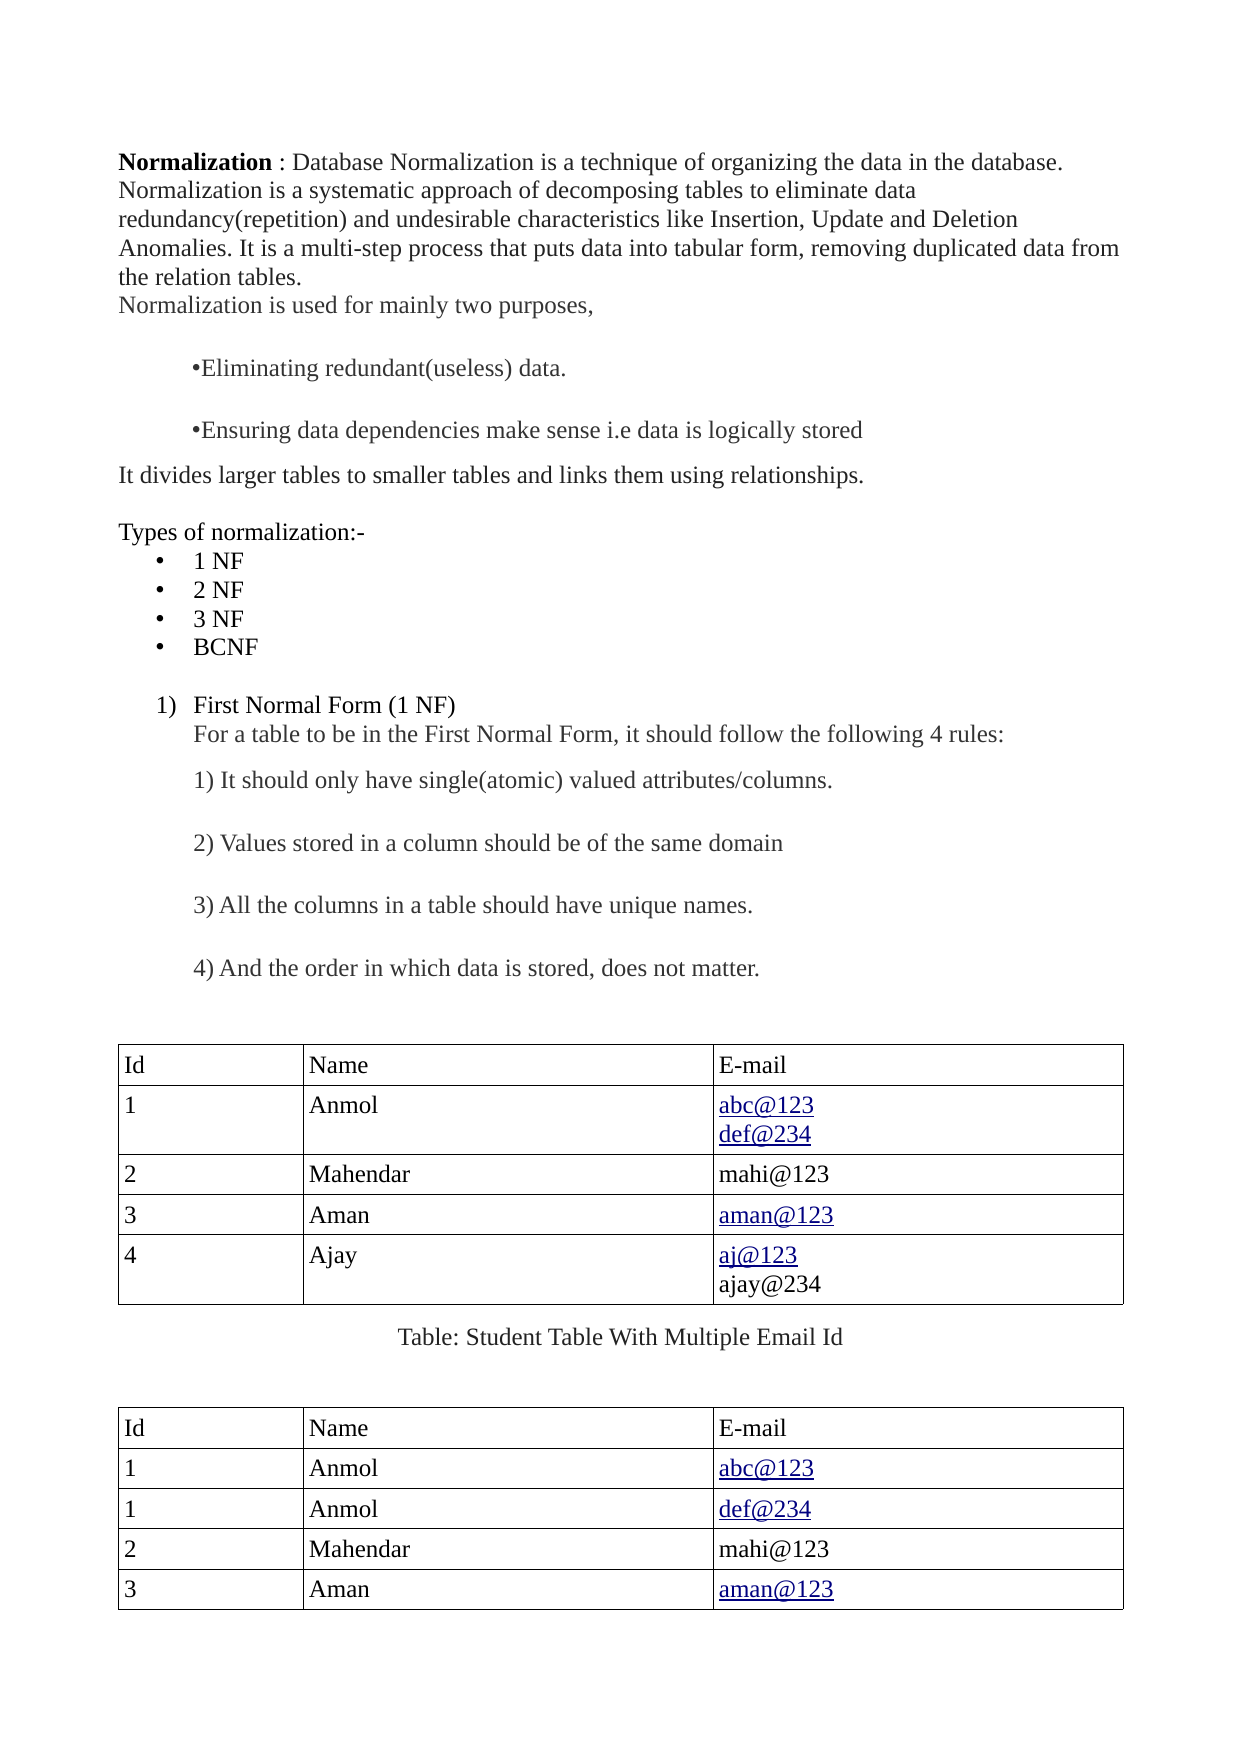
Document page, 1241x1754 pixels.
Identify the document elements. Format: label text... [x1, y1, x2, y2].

list 3) All the columns in a table should have unique names. [156, 872, 1122, 919]
table_cell aman@123 [714, 1195, 1123, 1234]
table_cell 2 [119, 1155, 303, 1194]
list 1 NF [156, 546, 1122, 575]
table_cell 3 [119, 1570, 303, 1609]
list For a table to be in the First Normal Form, it should follow the following 4 rules: [156, 719, 1122, 747]
list 2 NF [156, 575, 1122, 604]
list Ensuring data dependencies make sense i.e data is logically stored [118, 397, 1122, 444]
table_cell Aman [304, 1570, 713, 1609]
table_cell Aman [304, 1195, 713, 1234]
table_cell Anmol [304, 1086, 713, 1154]
table_cell 1 [119, 1489, 303, 1528]
list 1) It should only have single(atomic) valued attributes/columns. [156, 747, 1122, 794]
text Table: Student Table With Multiple Email Id [118, 1305, 1122, 1350]
table_cell abc@123 [714, 1449, 1123, 1488]
list 4) And the order in which data is stored, does not matter. [156, 935, 1122, 1029]
table_cell Anmol [304, 1489, 713, 1528]
table_header Name [304, 1045, 713, 1085]
table_header Id [119, 1408, 303, 1448]
table_cell 1 [119, 1086, 303, 1154]
table_cell mahi@123 [714, 1155, 1123, 1194]
table_header E-mail [714, 1045, 1123, 1085]
text Normalization is used for mainly two purposes, [118, 291, 1122, 319]
text Normalization : Database Normalization is a technique of organizing the data in the database. Normalization is a systematic approach of decomposing tables to eliminate data redundancy(repetition) and undesirable characteristics like Insertion, Update and Deletion Anomalies. It is a multi-step process that puts data into tabular form, removing duplicated data from the relation tables. [118, 147, 1122, 291]
list First Normal Form (1 NF) [156, 690, 1122, 719]
table_cell abc@123 def@234 [714, 1086, 1123, 1154]
table_cell 3 [119, 1195, 303, 1234]
table_cell Ajay [304, 1235, 713, 1303]
table_header Id [119, 1045, 303, 1085]
table_header Name [304, 1408, 713, 1448]
table_cell 4 [119, 1235, 303, 1303]
table_cell 2 [119, 1529, 303, 1568]
list 3 NF [156, 604, 1122, 632]
table_cell mahi@123 [714, 1529, 1123, 1568]
table_cell def@234 [714, 1489, 1123, 1528]
text Types of normalization:- [118, 517, 1122, 546]
table_cell Mahendar [304, 1155, 713, 1194]
table_cell Anmol [304, 1449, 713, 1488]
list BCNF [156, 632, 1122, 661]
list Eliminating redundant(useless) data. [118, 335, 1122, 382]
table_cell aj@123 ajay@234 [714, 1235, 1123, 1303]
text It divides larger tables to smaller tables and links them using relationships. [118, 460, 1122, 489]
table_cell aman@123 [714, 1570, 1123, 1609]
list 2) Values stored in a column should be of the same domain [156, 810, 1122, 857]
table_cell Mahendar [304, 1529, 713, 1568]
table_cell 1 [119, 1449, 303, 1488]
table_header E-mail [714, 1408, 1123, 1448]
